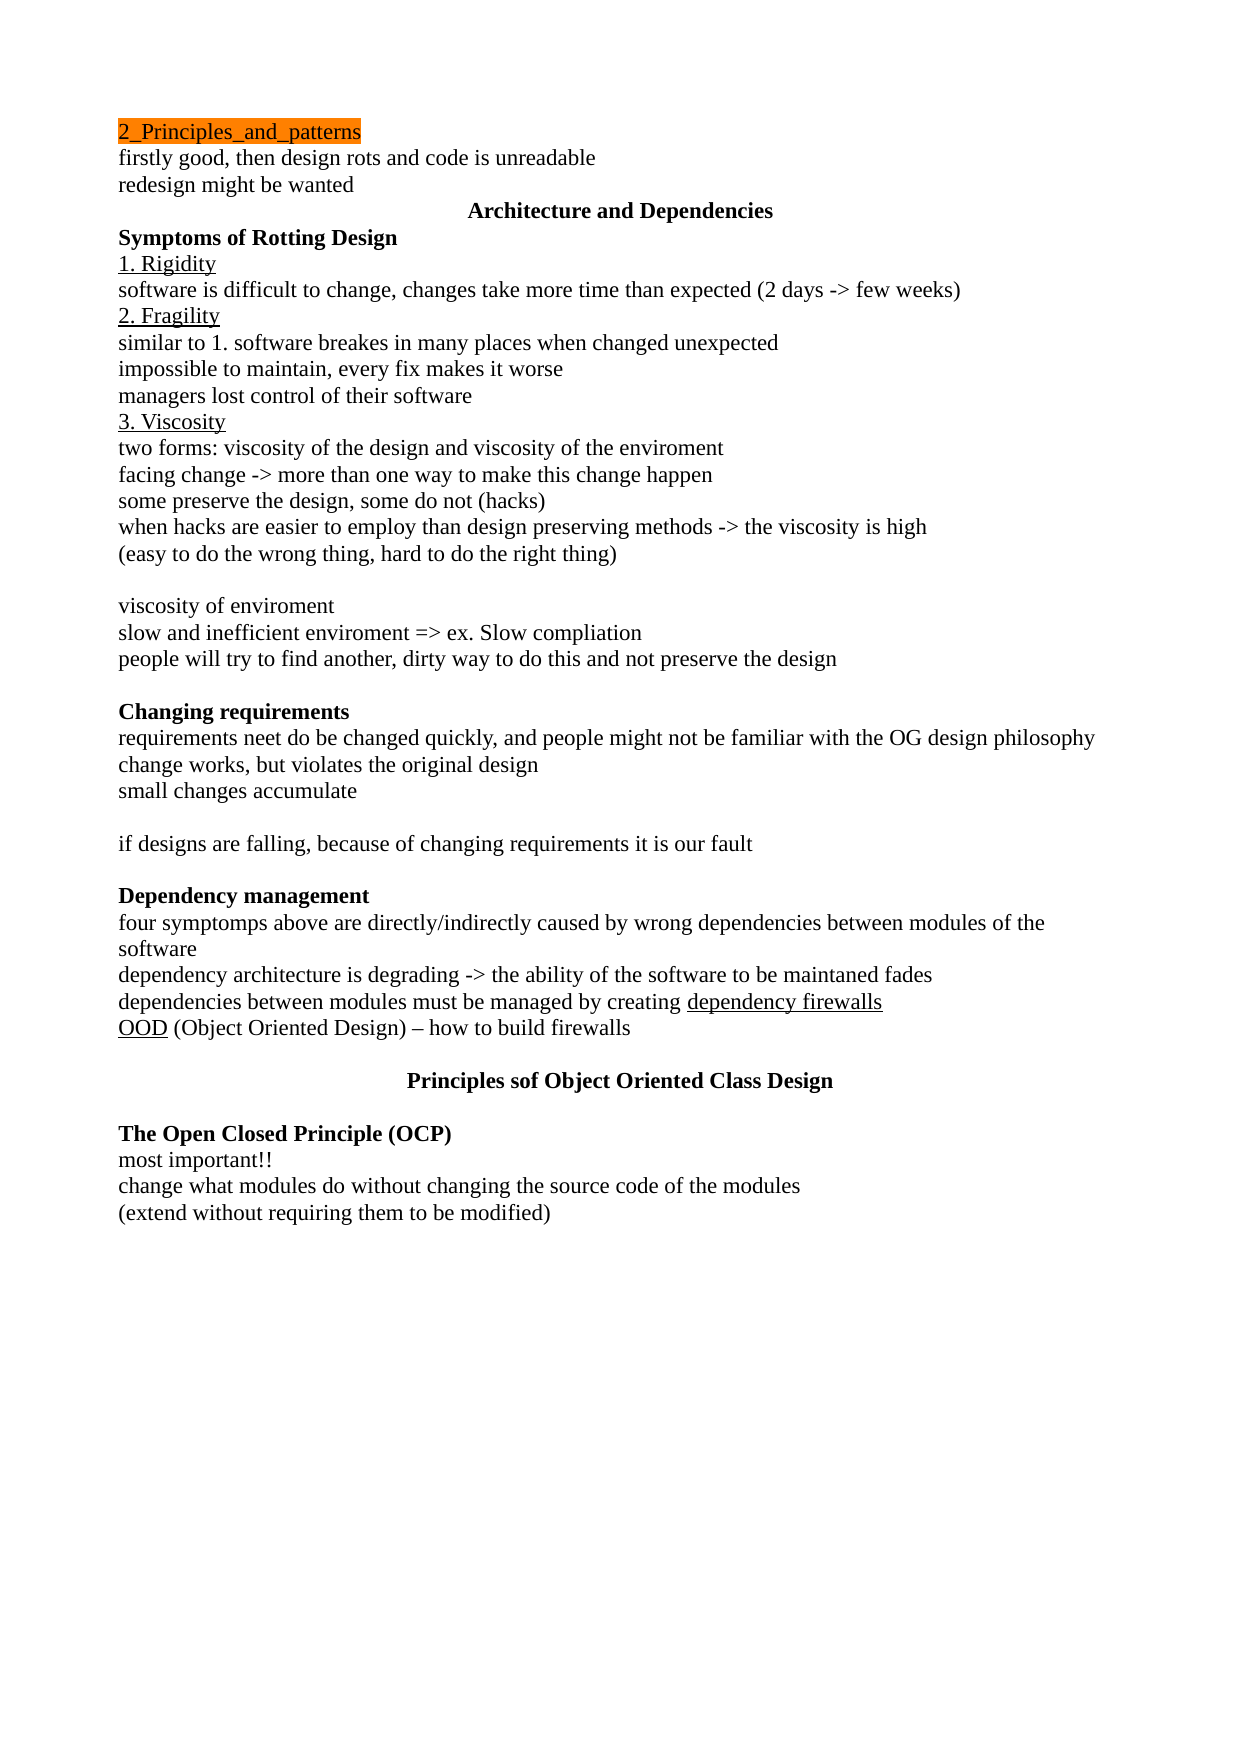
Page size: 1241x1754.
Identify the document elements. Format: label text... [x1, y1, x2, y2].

text two forms: viscosity of the design and viscosity of the enviroment [118, 434, 1122, 461]
text facing change -> more than one way to make this change happen [118, 461, 1122, 487]
text firstly good, then design rots and code is unreadable [118, 144, 1122, 171]
text if designs are falling, because of changing requirements it is our fault [118, 830, 1122, 856]
text impossible to maintain, every fix makes it worse [118, 355, 1122, 382]
text most important!! [118, 1146, 1122, 1172]
text dependency architecture is degrading -> the ability of the software to be maintaned fades [118, 961, 1122, 988]
text similar to 1. software breakes in many places when changed unexpected [118, 329, 1122, 355]
text OOD (Object Oriented Design) – how to build firewalls [118, 1014, 1122, 1041]
text (extend without requiring them to be modified) [118, 1199, 1122, 1225]
text change works, but violates the original design [118, 751, 1122, 777]
text slow and inefficient enviroment => ex. Slow compliation [118, 619, 1122, 645]
text when hacks are easier to employ than design preserving methods -> the viscosity is high [118, 513, 1122, 540]
text requirements neet do be changed quickly, and people might not be familiar with the OG design philosophy [118, 724, 1122, 751]
text 1. Rigidity [118, 250, 1122, 276]
text 2. Fragility [118, 303, 1122, 329]
text Architecture and Dependencies [118, 197, 1122, 223]
text 3. Viscosity [118, 408, 1122, 434]
text viscosity of enviroment [118, 592, 1122, 619]
text Symptoms of Rotting Design [118, 223, 1122, 250]
text Principles sof Object Oriented Class Design [118, 1067, 1122, 1093]
text small changes accumulate [118, 777, 1122, 803]
text people will try to find another, dirty way to do this and not preserve the design [118, 645, 1122, 672]
text dependencies between modules must be managed by creating dependency firewalls [118, 988, 1122, 1014]
text The Open Closed Principle (OCP) [118, 1119, 1122, 1146]
text redesign might be wanted [118, 171, 1122, 197]
text change what modules do without changing the source code of the modules [118, 1172, 1122, 1199]
text Changing requirements [118, 698, 1122, 724]
text software is difficult to change, changes take more time than expected (2 days -> few weeks) [118, 276, 1122, 303]
text 2_Principles_and_patterns [118, 118, 1122, 144]
text Dependency management [118, 882, 1122, 909]
text four symptomps above are directly/indirectly caused by wrong dependencies between modules of the software [118, 909, 1122, 961]
text (easy to do the wrong thing, hard to do the right thing) [118, 540, 1122, 566]
text some preserve the design, some do not (hacks) [118, 487, 1122, 513]
text managers lost control of their software [118, 382, 1122, 408]
